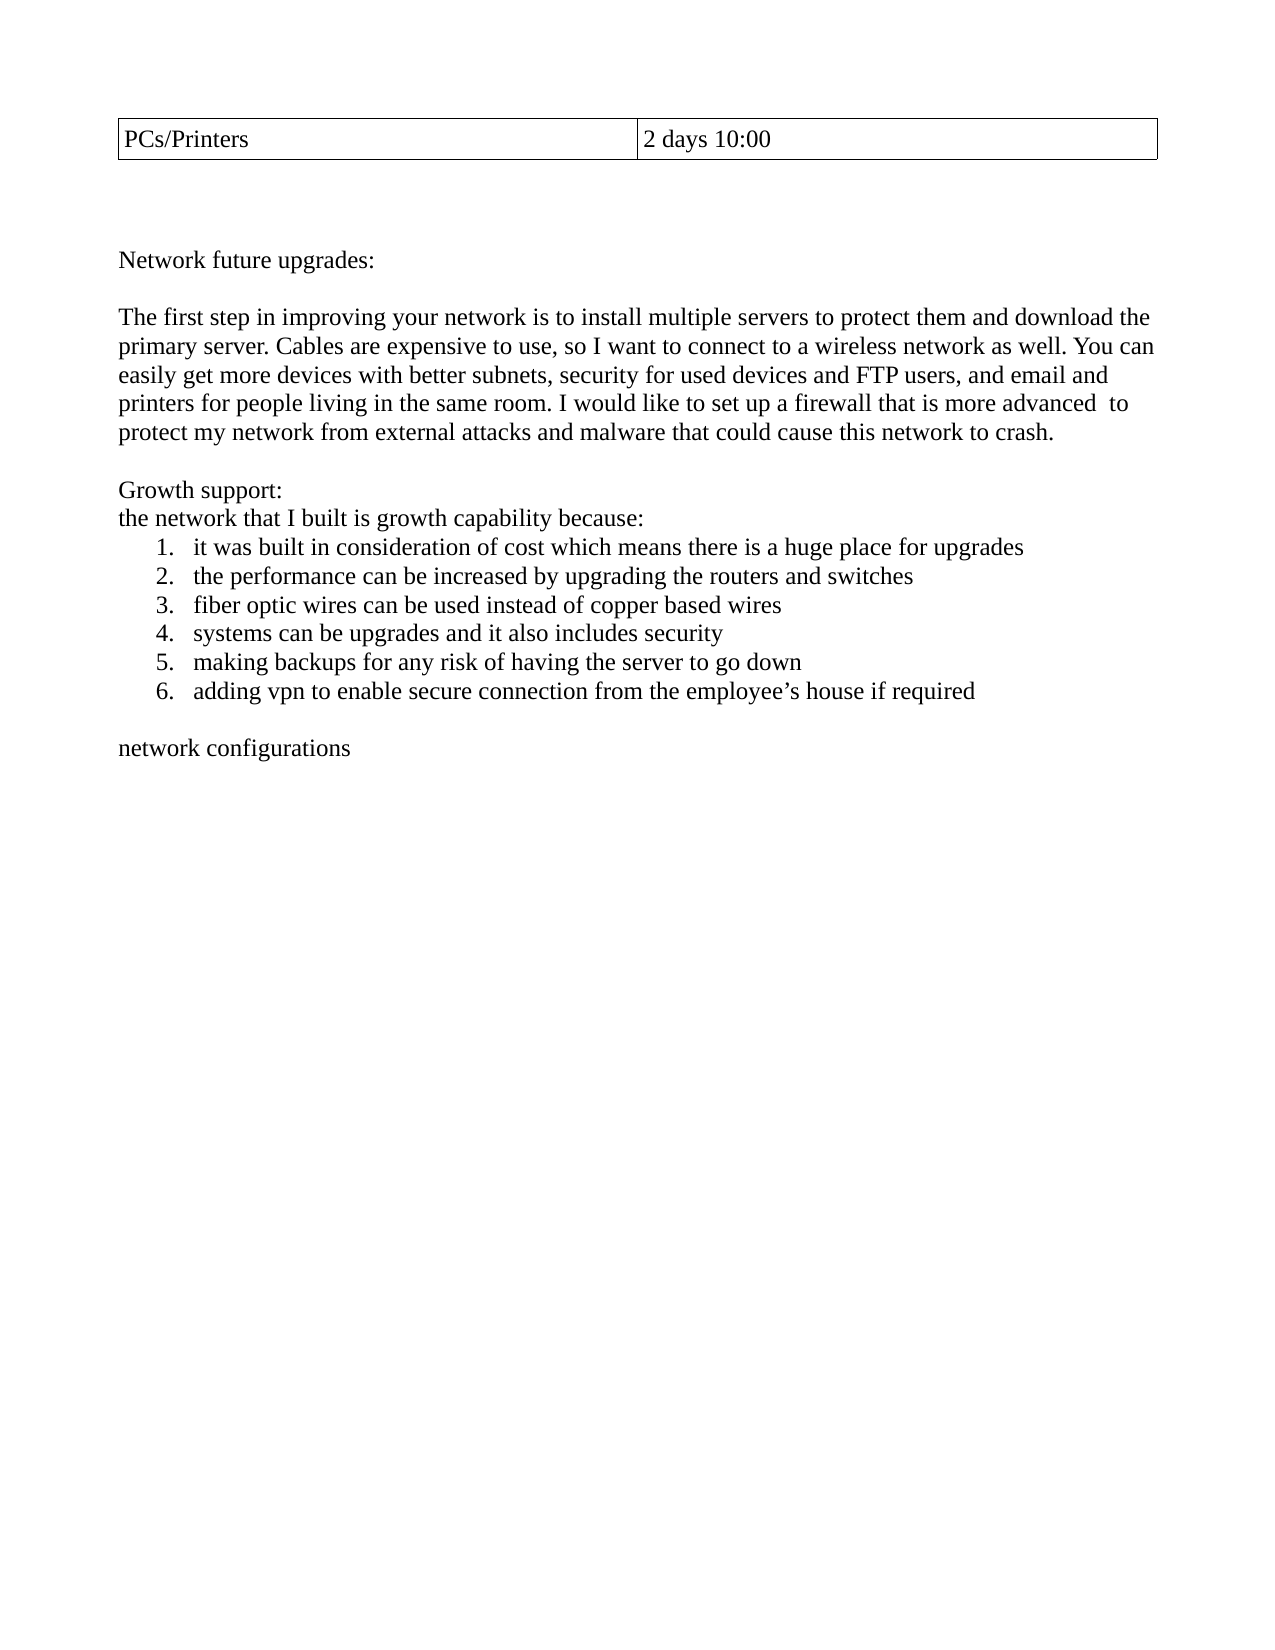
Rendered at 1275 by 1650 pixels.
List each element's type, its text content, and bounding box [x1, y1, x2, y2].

table_cell 2 days 10:00 [638, 119, 1157, 158]
text network configurations [118, 733, 1157, 762]
list the performance can be increased by upgrading the routers and switches [156, 561, 1157, 590]
list systems can be upgrades and it also includes security [156, 618, 1157, 647]
list fiber optic wires can be used instead of copper based wires [156, 590, 1157, 618]
list it was built in consideration of cost which means there is a huge place for upgrades [156, 532, 1157, 561]
text the network that I built is growth capability because: [118, 503, 1157, 532]
text Network future upgrades: [118, 245, 1157, 273]
text The first step in improving your network is to install multiple servers to protect them and download the primary server. Cables are expensive to use, so I want to connect to a wireless network as well. You can easily get more devices with better subnets, security for used devices and FTP users, and email and printers for people living in the same room. I would like to set up a firewall that is more advanced to protect my network from external attacks and malware that could cause this network to crash. [118, 302, 1157, 446]
list adding vpn to enable secure connection from the employee’s house if required [156, 676, 1157, 733]
table_cell PCs/Printers [119, 119, 637, 158]
list making backups for any risk of having the server to go down [156, 647, 1157, 676]
text Growth support: [118, 475, 1157, 503]
